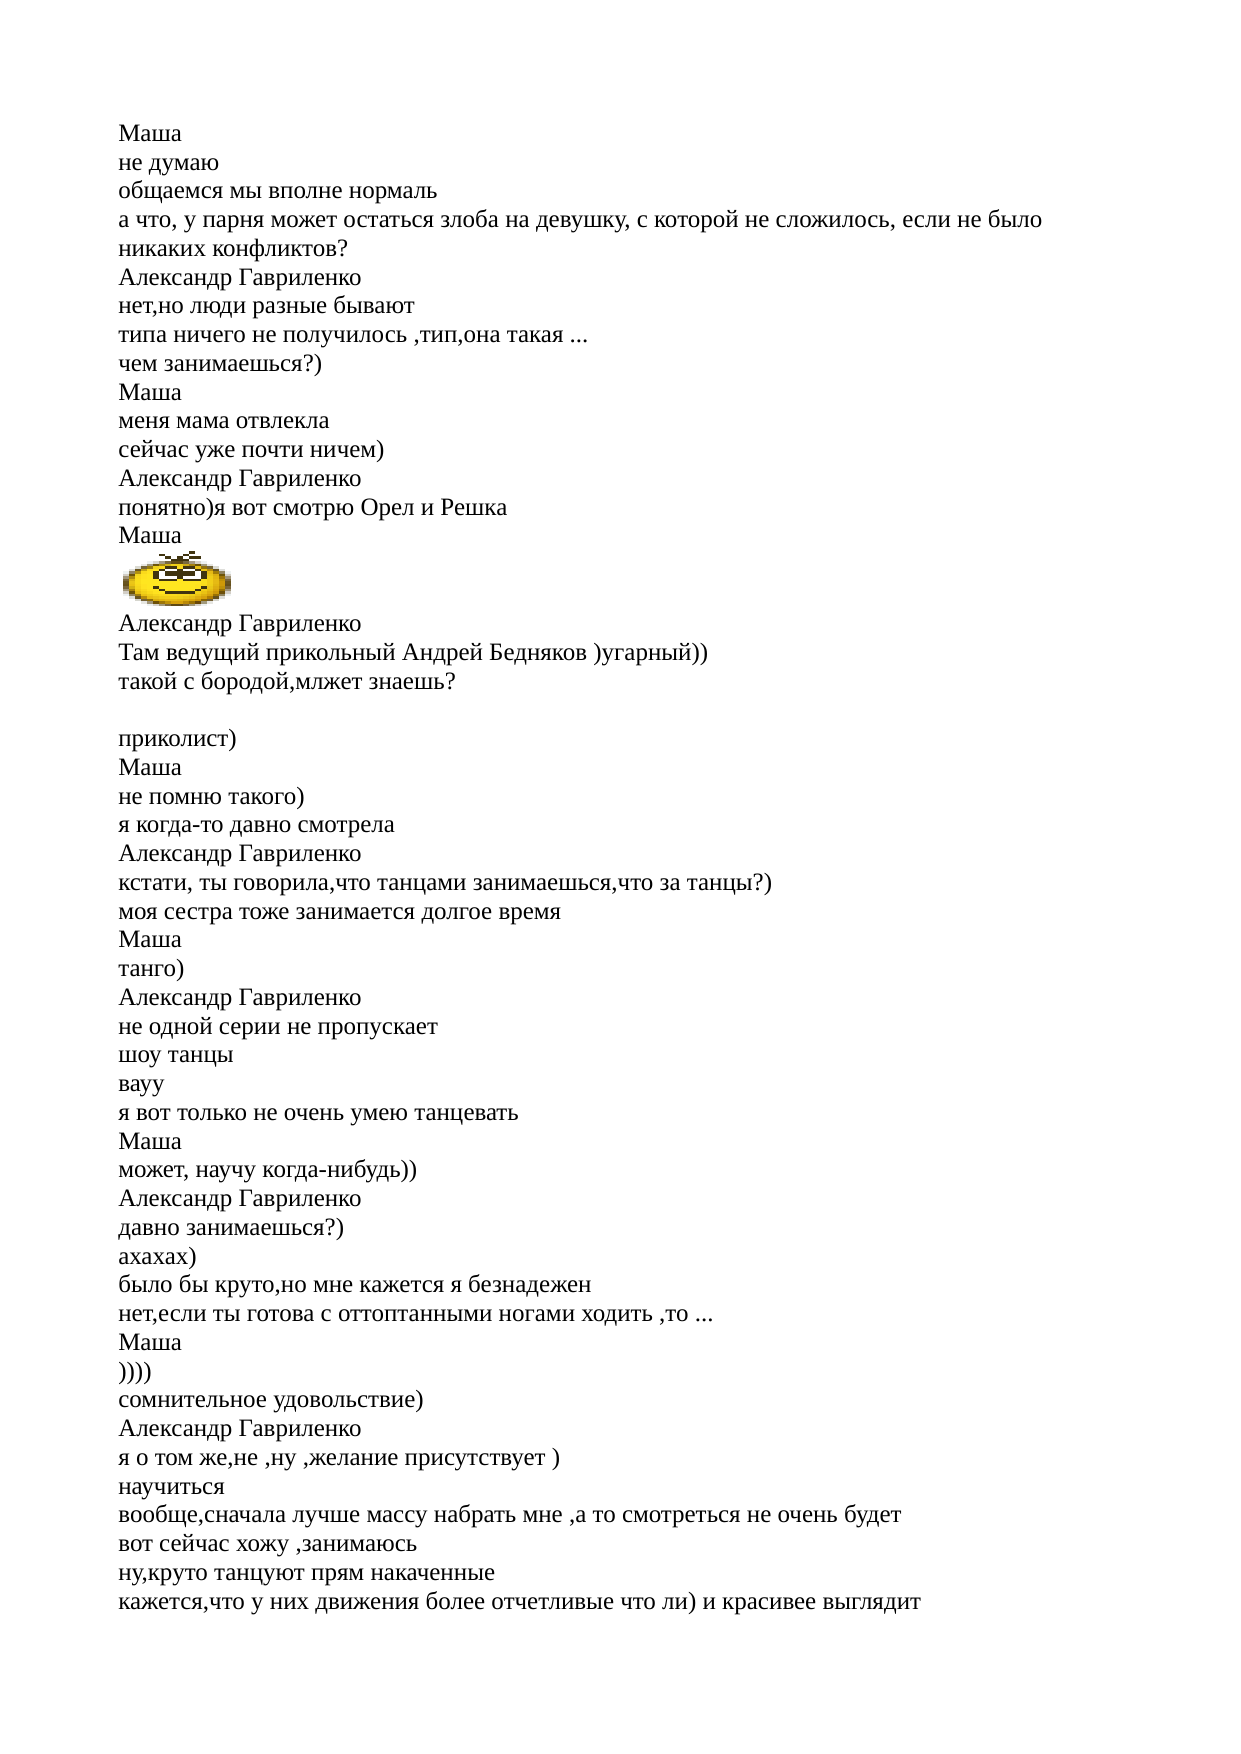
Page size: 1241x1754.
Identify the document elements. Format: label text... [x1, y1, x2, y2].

picture [118, 549, 237, 609]
text Маша [118, 924, 1122, 953]
text Маша [118, 752, 1122, 781]
text Александр Гавриленко [118, 463, 1122, 492]
text не помню такого) [118, 781, 1122, 809]
text нет,но люди разные бывают [118, 291, 1122, 319]
text Маша [118, 1126, 1122, 1154]
text чем занимаешься?) [118, 348, 1122, 377]
text не думаю [118, 147, 1122, 176]
text Александр Гавриленко [118, 1413, 1122, 1442]
text сомнительное удовольствие) [118, 1384, 1122, 1413]
text я когда-то давно смотрела [118, 809, 1122, 838]
text было бы круто,но мне кажется я безнадежен [118, 1269, 1122, 1298]
text Маша [118, 377, 1122, 406]
text вообще,сначала лучше массу набрать мне ,а то смотреться не очень будет [118, 1499, 1122, 1528]
text кстати, ты говорила,что танцами занимаешься,что за танцы?) [118, 867, 1122, 896]
text Александр Гавриленко [118, 982, 1122, 1011]
text нет,если ты готова с оттоптанными ногами ходить ,то ... [118, 1298, 1122, 1327]
text Александр Гавриленко [118, 262, 1122, 291]
text общаемся мы вполне нормаль [118, 176, 1122, 204]
text вот сейчас хожу ,занимаюсь [118, 1528, 1122, 1557]
text Александр Гавриленко [118, 838, 1122, 867]
text приколист) [118, 694, 1122, 752]
text кажется,что у них движения более отчетливые что ли) и красивее выглядит [118, 1586, 1122, 1614]
text моя сестра тоже занимается долгое время [118, 896, 1122, 924]
text не одной серии не пропускает [118, 1011, 1122, 1039]
text Александр Гавриленко [118, 608, 1122, 637]
text Там ведущий прикольный Андрей Бедняков )угарный)) [118, 637, 1122, 666]
text меня мама отвлекла [118, 406, 1122, 434]
text )))) [118, 1356, 1122, 1384]
text сейчас уже почти ничем) [118, 434, 1122, 463]
text Александр Гавриленко [118, 1183, 1122, 1212]
text танго) [118, 953, 1122, 982]
text вауу [118, 1068, 1122, 1097]
text ахахах) [118, 1241, 1122, 1269]
text я вот только не очень умею танцевать [118, 1097, 1122, 1126]
text Маша [118, 1327, 1122, 1356]
text ну,круто танцуют прям накаченные [118, 1557, 1122, 1586]
text такой с бородой,млжет знаешь? [118, 666, 1122, 694]
text я о том же,не ,ну ,желание присутствует ) [118, 1442, 1122, 1471]
text давно занимаешься?) [118, 1212, 1122, 1241]
text а что, у парня может остаться злоба на девушку, с которой не сложилось, если не было никаких конфликтов? [118, 204, 1122, 262]
text Маша [118, 118, 1122, 147]
text может, научу когда-нибудь)) [118, 1154, 1122, 1183]
text научиться [118, 1471, 1122, 1499]
text понятно)я вот смотрю Орел и Решка [118, 492, 1122, 521]
text шоу танцы [118, 1039, 1122, 1068]
text Маша [118, 521, 1122, 549]
text типа ничего не получилось ,тип,она такая ... [118, 319, 1122, 348]
